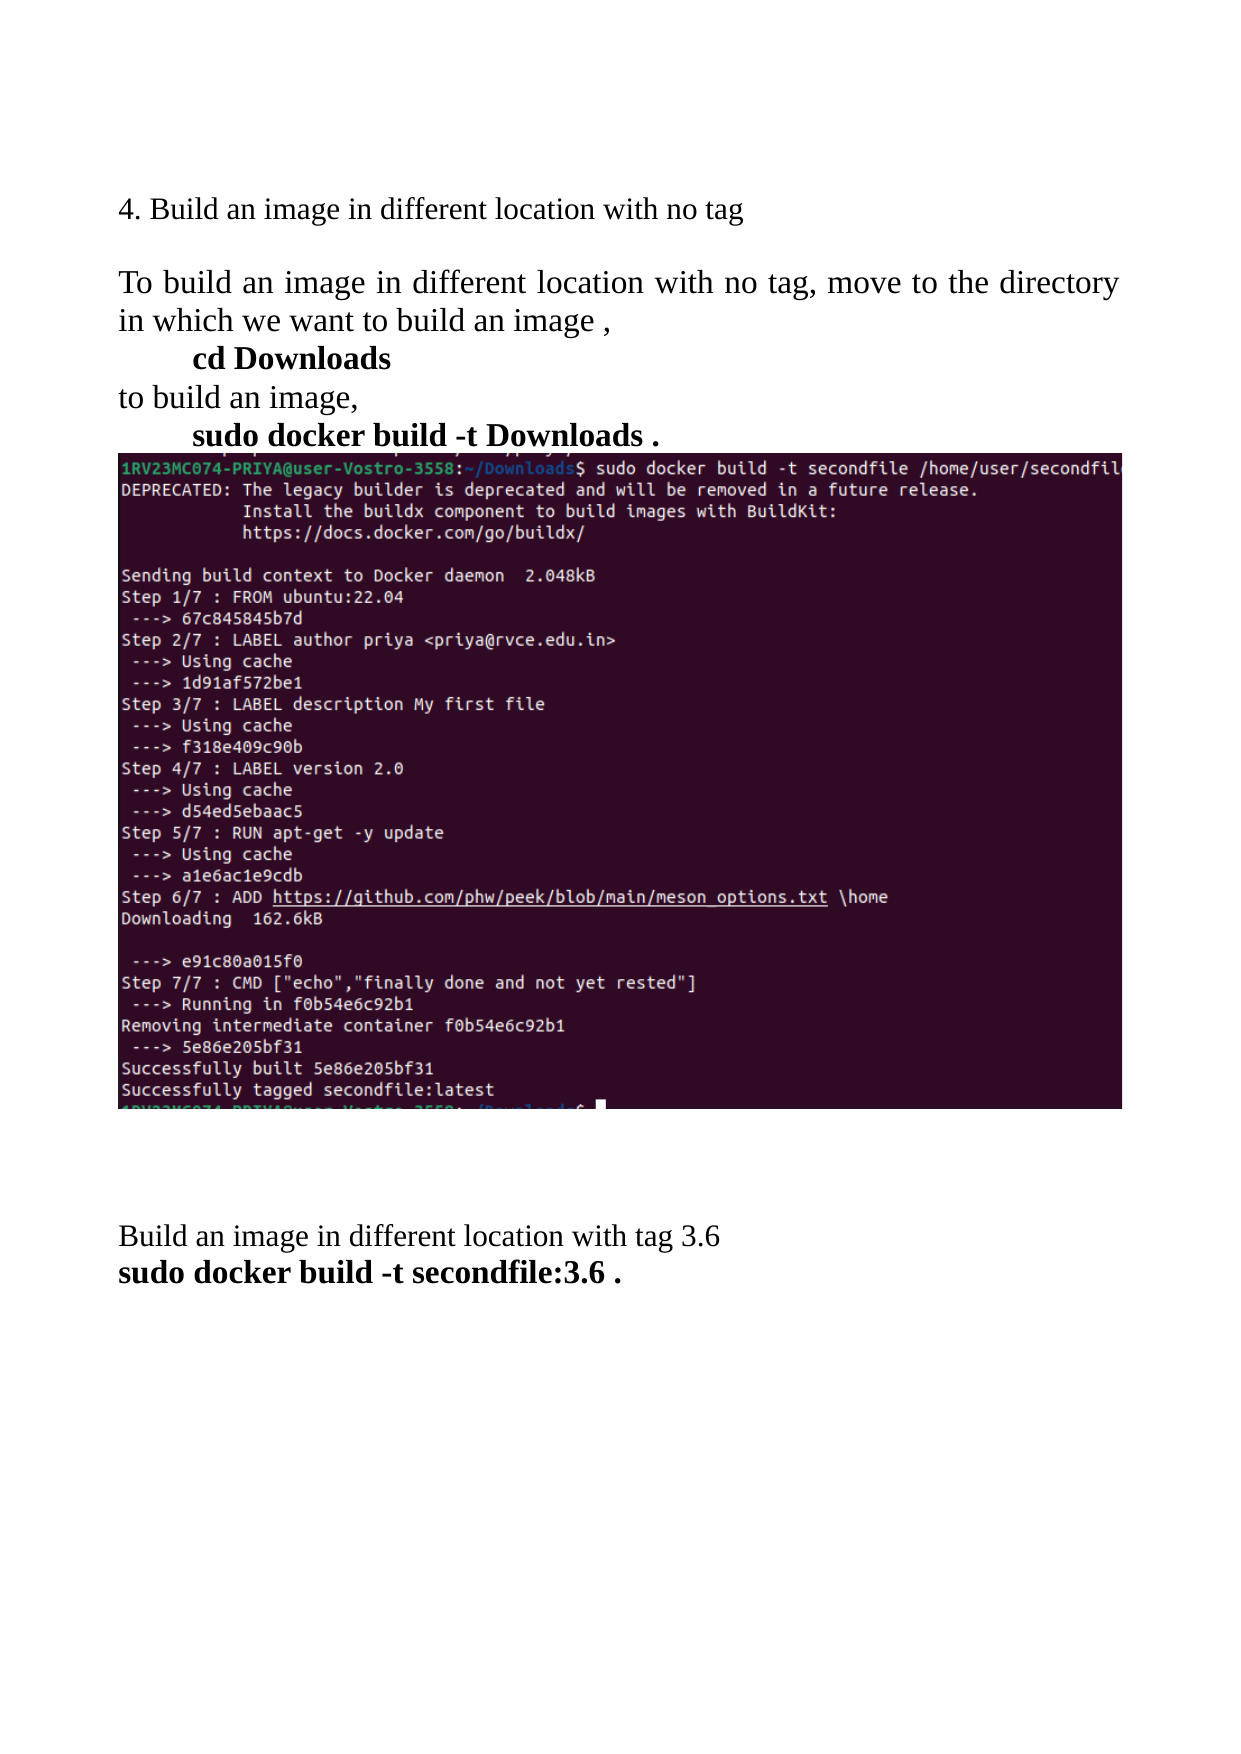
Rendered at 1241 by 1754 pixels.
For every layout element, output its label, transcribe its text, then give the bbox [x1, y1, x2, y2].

text sudo docker build -t Downloads . [118, 415, 1122, 453]
picture [118, 453, 1123, 1109]
text 4. Build an image in different location with no tag [118, 190, 1122, 226]
text To build an image in different location with no tag, move to the directory in which we want to build an image , [118, 262, 1122, 338]
text Build an image in different location with tag 3.6 [118, 1217, 1122, 1253]
text to build an image, [118, 377, 1122, 415]
text cd Downloads [118, 338, 1122, 377]
text sudo docker build -t secondfile:3.6 . [118, 1253, 1122, 1291]
